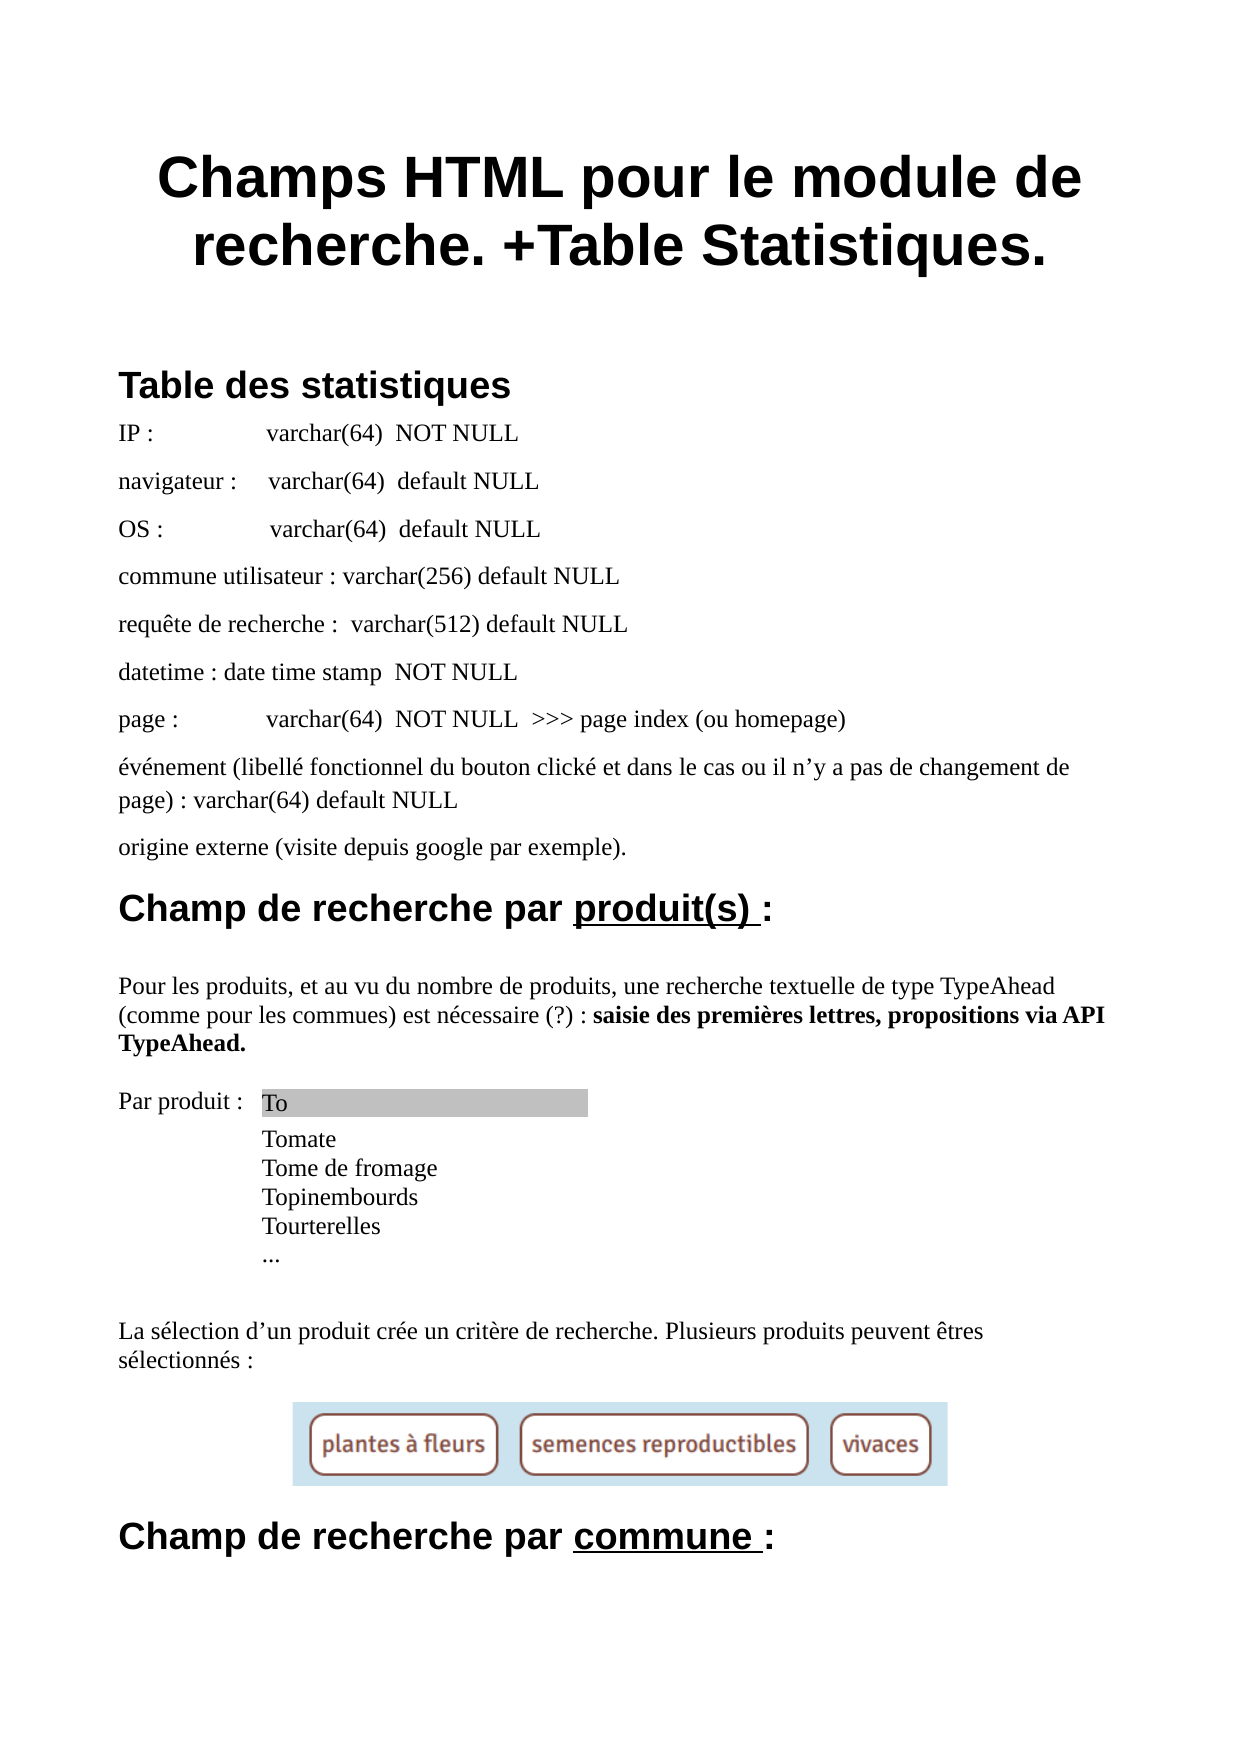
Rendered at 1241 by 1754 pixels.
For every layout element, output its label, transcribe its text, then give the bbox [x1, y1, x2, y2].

text commune utilisateur : varchar(256) default NULL [118, 561, 1122, 590]
text requête de recherche : varchar(512) default NULL [118, 609, 1122, 638]
title Champs HTML pour le module de recherche. +Table Statistiques. [118, 143, 1122, 277]
subtitle Table des statistiques [118, 362, 1122, 406]
text IP : varchar(64) NOT NULL [118, 418, 1122, 447]
subtitle Champ de recherche par produit(s) : [118, 886, 1122, 930]
text événement (libellé fonctionnel du bouton clické et dans le cas ou il n’y a pas de changement de page) : varchar(64) default NULL [118, 752, 1122, 813]
subtitle Champ de recherche par commune : [118, 1513, 1122, 1557]
text navigateur : varchar(64) default NULL [118, 466, 1122, 495]
text Pour les produits, et au vu du nombre de produits, une recherche textuelle de type TypeAhead (comme pour les commues) est nécessaire (?) : saisie des premières lettres, propositions via API TypeAhead. [118, 971, 1122, 1057]
picture [292, 1402, 948, 1486]
text Par produit : [118, 1086, 1122, 1115]
text datetime : date time stamp NOT NULL [118, 657, 1122, 685]
text La sélection d’un produit crée un critère de recherche. Plusieurs produits peuvent êtres sélectionnés : [118, 1316, 1122, 1373]
text OS : varchar(64) default NULL [118, 514, 1122, 542]
text origine externe (visite depuis google par exemple). [118, 832, 1122, 861]
text page : varchar(64) NOT NULL >>> page index (ou homepage) [118, 704, 1122, 733]
